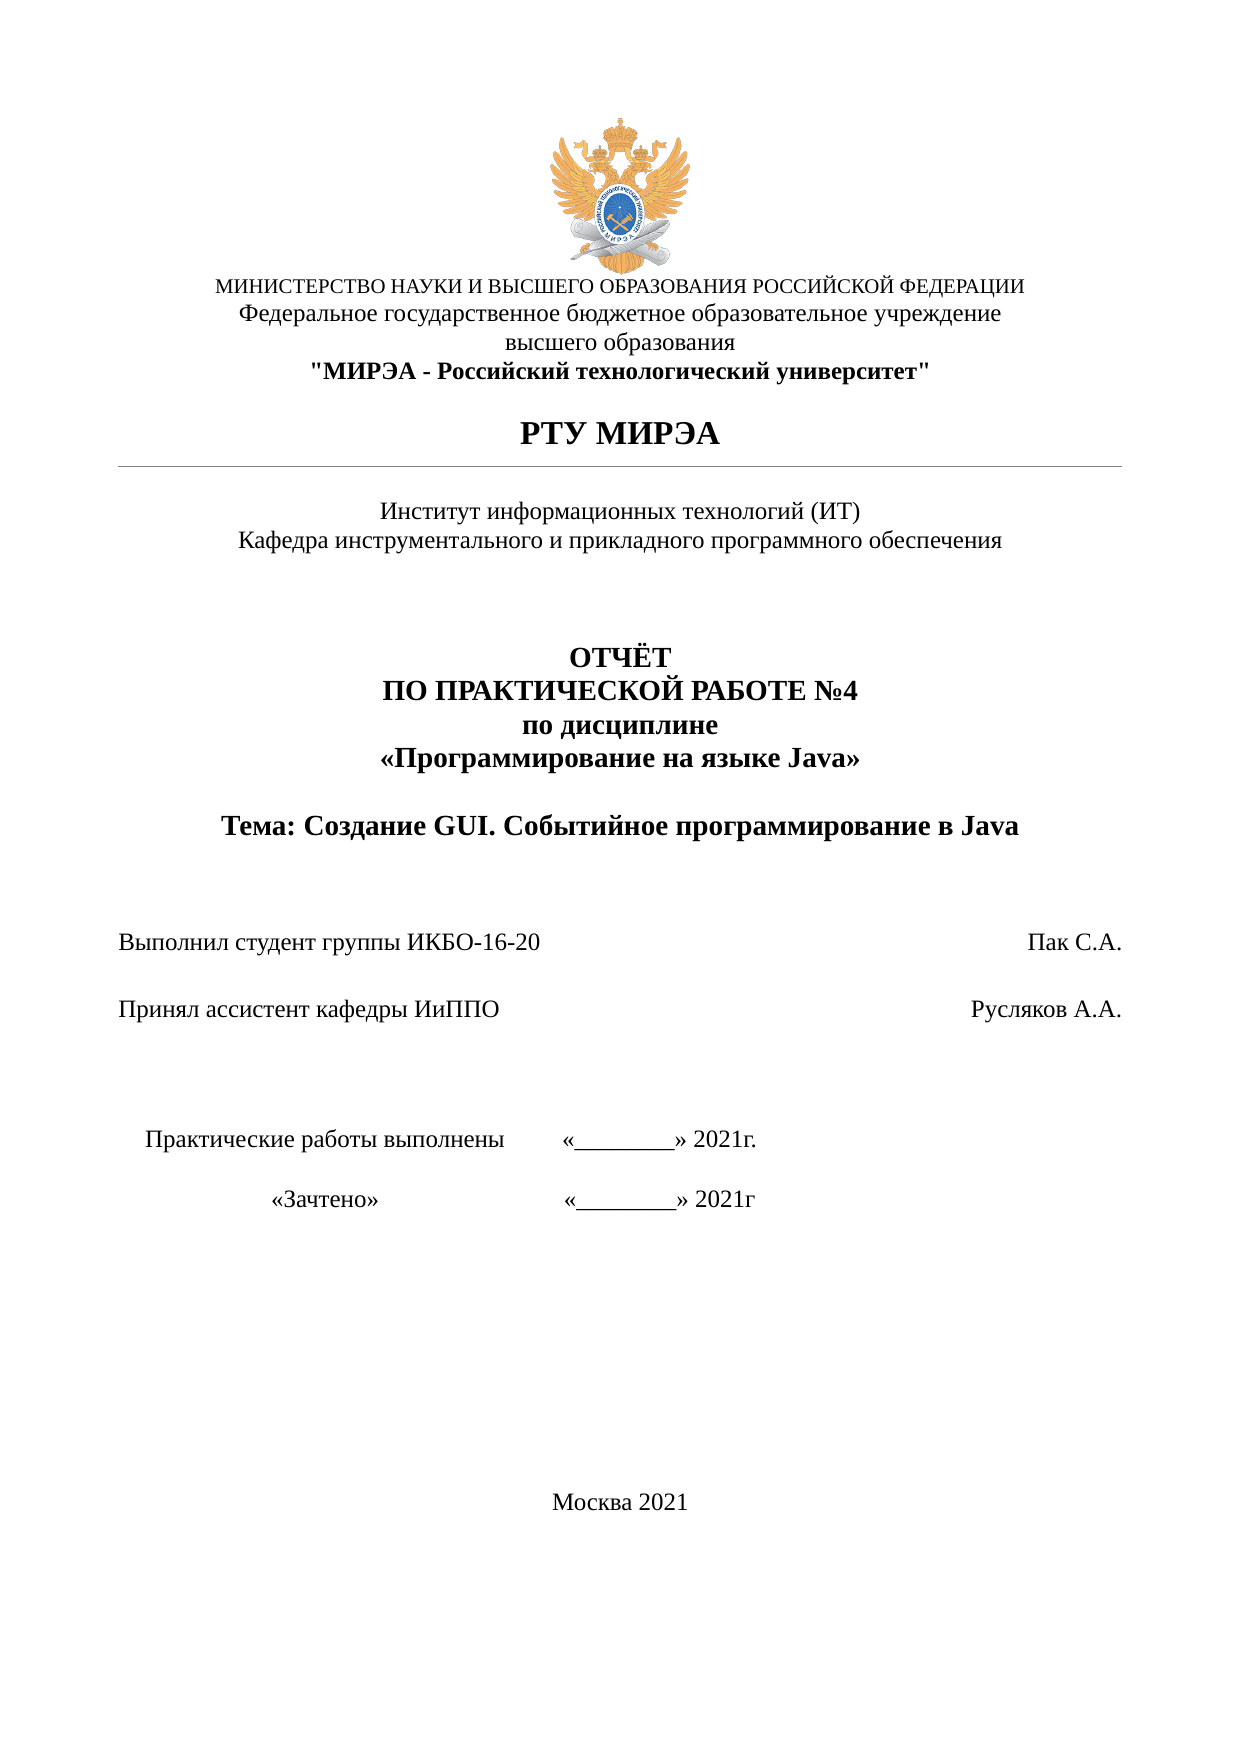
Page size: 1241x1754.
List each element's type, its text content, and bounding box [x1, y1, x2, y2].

table_cell «Зачтено» [118, 1169, 531, 1228]
text «Программирование на языке Java» [118, 741, 1122, 774]
picture [542, 118, 699, 275]
table_header [549, 928, 787, 956]
table_header Практические работы выполнены [118, 1109, 531, 1168]
table_cell Русляков А.А. [787, 956, 1122, 1023]
text Институт информационных технологий (ИТ) [118, 496, 1122, 525]
text Москва 2021 [118, 1487, 1122, 1516]
table_header [787, 1109, 1122, 1168]
text Тема: Создание GUI. Событийное программирование в Java [118, 808, 1122, 841]
text Кафедра инструментального и прикладного программного обеспечения [118, 525, 1122, 554]
text Федеральное государственное бюджетное образовательное учреждение [118, 298, 1122, 327]
table_header Пак С.А. [787, 928, 1122, 956]
text ОТЧЁТ [118, 640, 1122, 673]
text РТУ МИРЭА [118, 413, 1122, 452]
table_cell «________» 2021г [531, 1169, 787, 1228]
text по дисциплине [118, 707, 1122, 741]
table_header Выполнил студент группы ИКБО-16-20 [118, 928, 548, 956]
text высшего образования [118, 327, 1122, 356]
table_cell [787, 1169, 1122, 1228]
table_cell [549, 956, 787, 1023]
text ПО ПРАКТИЧЕСКОЙ РАБОТЕ №4 [118, 673, 1122, 707]
table_header «________» 2021г. [531, 1109, 787, 1168]
text "МИРЭА - Российский технологический университет" [118, 356, 1122, 385]
table_cell Принял ассистент кафедры ИиППО [118, 956, 548, 1023]
text МИНИСТЕРСТВО НАУКИ И ВЫСШЕГО ОБРАЗОВАНИЯ РОССИЙСКОЙ ФЕДЕРАЦИИ [118, 118, 1122, 298]
